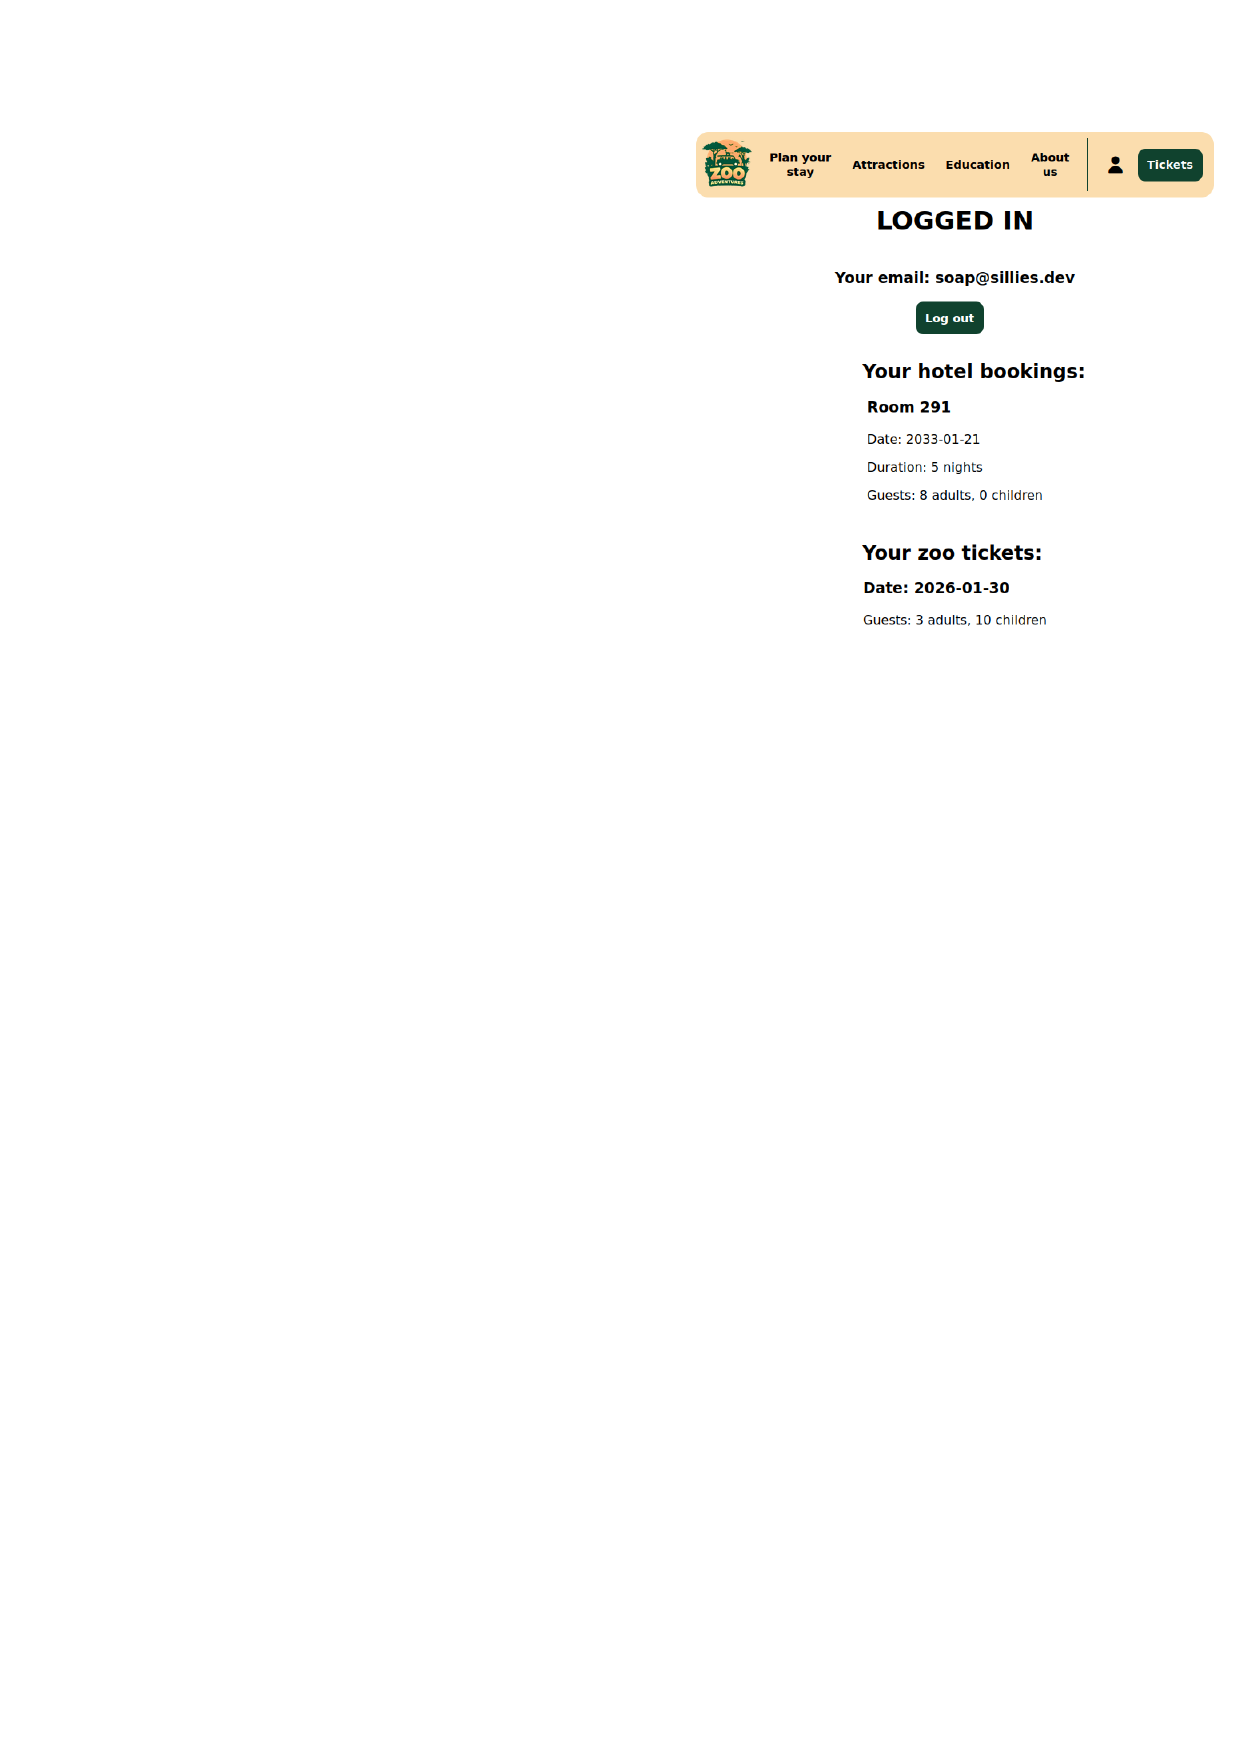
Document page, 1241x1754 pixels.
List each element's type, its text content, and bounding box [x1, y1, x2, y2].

table_cell [366, 668, 691, 697]
table_cell Mock-up design: Modified element: [691, 640, 1223, 668]
table_cell Account dashboard has very minimal styling [30, 118, 366, 668]
table_cell [366, 697, 691, 725]
table_cell This has been done due to time constraints. I placed higher focus and priority on the functionality of the account dashboard – so that users would be able to see their bookings were successful – rather than styling, which can be updated later on once functionality is complete [366, 118, 691, 668]
table_cell [691, 697, 1223, 725]
picture [690, 118, 1223, 640]
table_cell [691, 668, 1223, 697]
table_cell [30, 668, 366, 697]
table_cell [30, 697, 366, 725]
